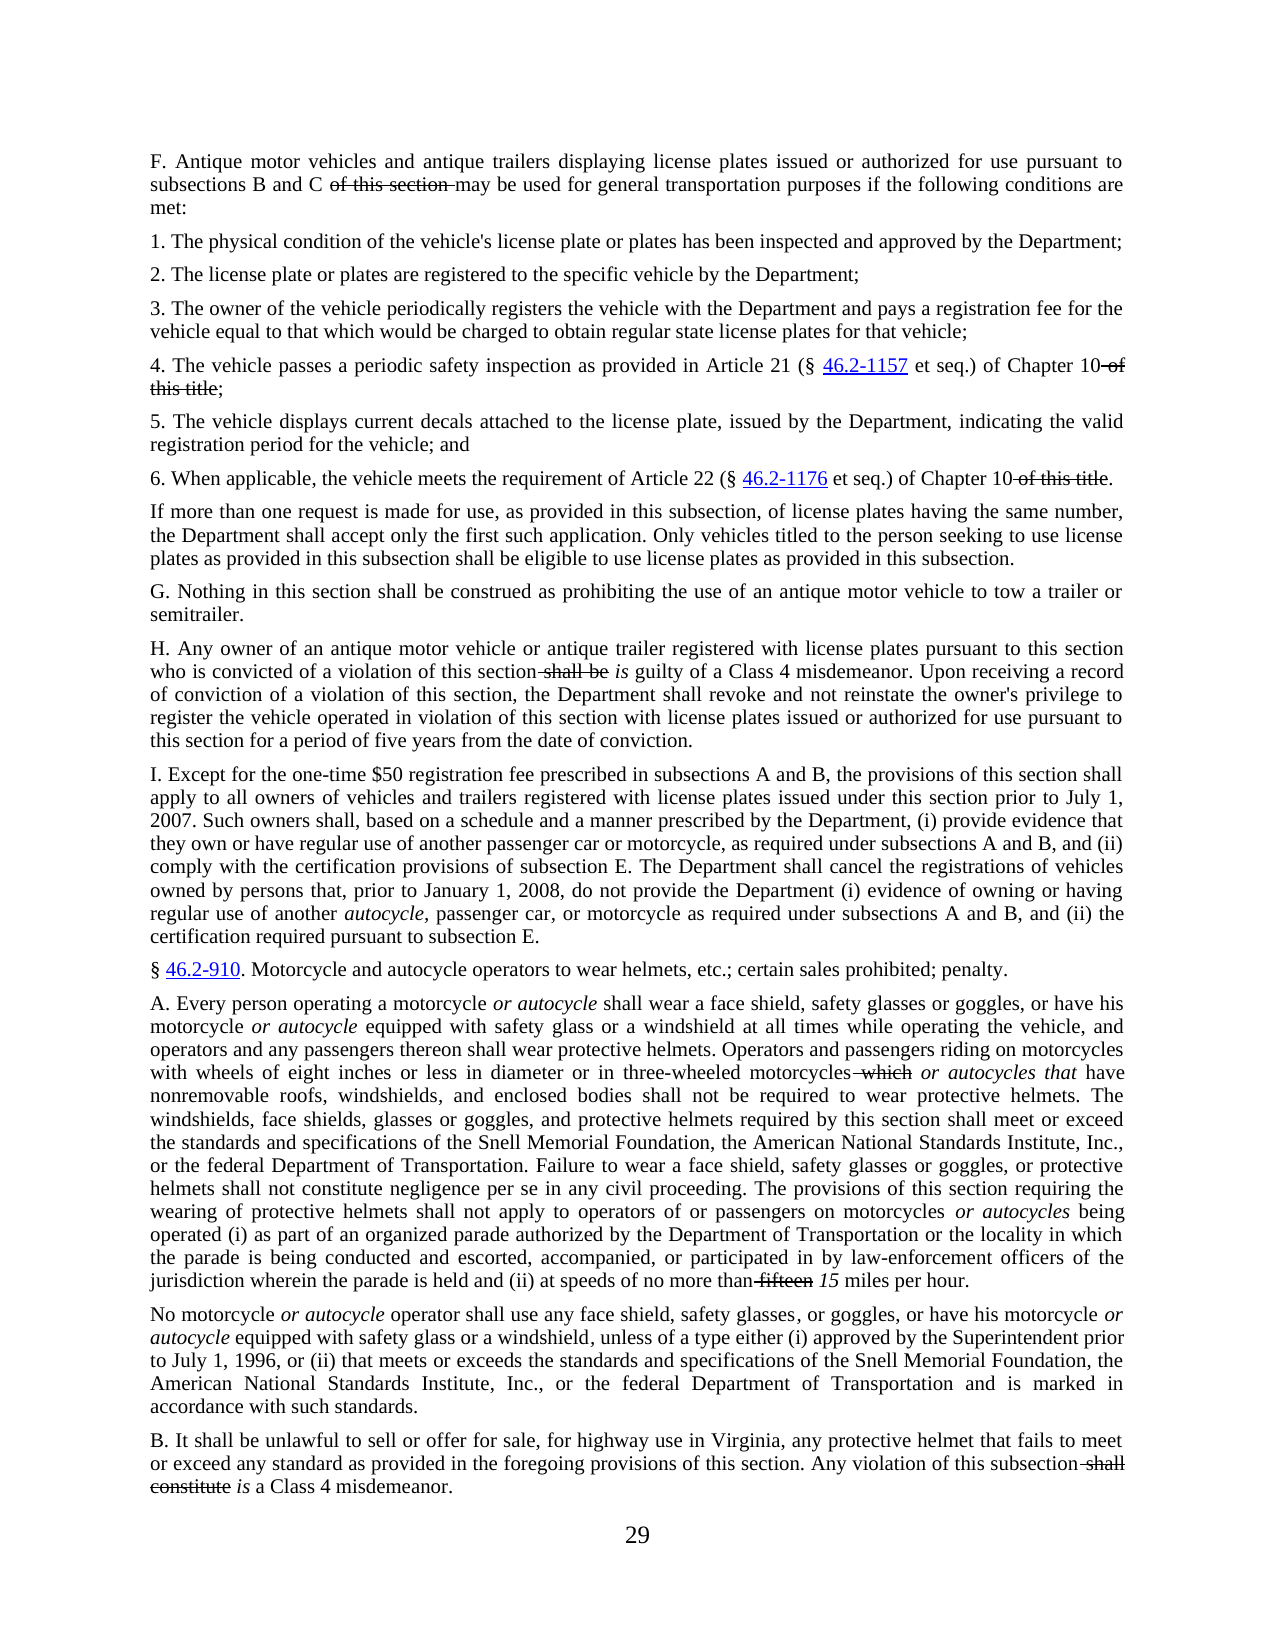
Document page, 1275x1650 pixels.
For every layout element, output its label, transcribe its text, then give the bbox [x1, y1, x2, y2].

text 4. The vehicle passes a periodic safety inspection as provided in Article 21 (§ 46.2-1157 et seq.) of Chapter 10 of this title; [150, 353, 1125, 400]
text 5. The vehicle displays current decals attached to the license plate, issued by the Department, indicating the valid registration period for the vehicle; and [150, 410, 1125, 456]
text No motorcycle or autocycle operator shall use any face shield, safety glasses, or goggles, or have his motorcycle or autocycle equipped with safety glass or a windshield, unless of a type either (i) approved by the Superintendent prior to July 1, 1996, or (ii) that meets or exceeds the standards and specifications of the Snell Memorial Foundation, the American National Standards Institute, Inc., or the federal Department of Transportation and is marked in accordance with such standards. [150, 1303, 1125, 1418]
text I. Except for the one-time $50 registration fee prescribed in subsections A and B, the provisions of this section shall apply to all owners of vehicles and trailers registered with license plates issued under this section prior to July 1, 2007. Such owners shall, based on a schedule and a manner prescribed by the Department, (i) provide evidence that they own or have regular use of another passenger car or motorcycle, as required under subsections A and B, and (ii) comply with the certification provisions of subsection E. The Department shall cancel the registrations of vehicles owned by persons that, prior to January 1, 2008, do not provide the Department (i) evidence of owning or having regular use of another autocycle, passenger car, or motorcycle as required under subsections A and B, and (ii) the certification required pursuant to subsection E. [150, 763, 1125, 948]
text B. It shall be unlawful to sell or offer for sale, for highway use in Virginia, any protective helmet that fails to meet or exceed any standard as provided in the foregoing provisions of this section. Any violation of this subsection shall constitute is a Class 4 misdemeanor. [150, 1429, 1125, 1498]
text 3. The owner of the vehicle periodically registers the vehicle with the Department and pays a registration fee for the vehicle equal to that which would be charged to obtain regular state license plates for that vehicle; [150, 297, 1125, 343]
text A. Every person operating a motorcycle or autocycle shall wear a face shield, safety glasses or goggles, or have his motorcycle or autocycle equipped with safety glass or a windshield at all times while operating the vehicle, and operators and any passengers thereon shall wear protective helmets. Operators and passengers riding on motorcycles with wheels of eight inches or less in diameter or in three-wheeled motorcycles which or autocycles that have nonremovable roofs, windshields, and enclosed bodies shall not be required to wear protective helmets. The windshields, face shields, glasses or goggles, and protective helmets required by this section shall meet or exceed the standards and specifications of the Snell Memorial Foundation, the American National Standards Institute, Inc., or the federal Department of Transportation. Failure to wear a face shield, safety glasses or goggles, or protective helmets shall not constitute negligence per se in any civil proceeding. The provisions of this section requiring the wearing of protective helmets shall not apply to operators of or passengers on motorcycles or autocycles being operated (i) as part of an organized parade authorized by the Department of Transportation or the locality in which the parade is being conducted and escorted, accompanied, or participated in by law-enforcement officers of the jurisdiction wherein the parade is held and (ii) at speeds of no more than fifteen 15 miles per hour. [150, 992, 1125, 1292]
text G. Nothing in this section shall be construed as prohibiting the use of an antique motor vehicle to tow a trailer or semitrailer. [150, 580, 1125, 626]
text 1. The physical condition of the vehicle's license plate or plates has been inspected and approved by the Department; [150, 230, 1125, 253]
text 6. When applicable, the vehicle meets the requirement of Article 22 (§ 46.2-1176 et seq.) of Chapter 10 of this title. [150, 467, 1125, 490]
text If more than one request is made for use, as provided in this subsection, of license plates having the same number, the Department shall accept only the first such application. Only vehicles titled to the person seeking to use license plates as provided in this subsection shall be eligible to use license plates as provided in this subsection. [150, 500, 1125, 570]
text 2. The license plate or plates are registered to the specific vehicle by the Department; [150, 263, 1125, 286]
text H. Any owner of an antique motor vehicle or antique trailer registered with license plates pursuant to this section who is convicted of a violation of this section shall be is guilty of a Class 4 misdemeanor. Upon receiving a record of conviction of a violation of this section, the Department shall revoke and not reinstate the owner's privilege to register the vehicle operated in violation of this section with license plates issued or authorized for use pursuant to this section for a period of five years from the date of conviction. [150, 637, 1125, 752]
text § 46.2-910. Motorcycle and autocycle operators to wear helmets, etc.; certain sales prohibited; penalty. [150, 958, 1125, 981]
text F. Antique motor vehicles and antique trailers displaying license plates issued or authorized for use pursuant to subsections B and C of this section may be used for general transportation purposes if the following conditions are met: [150, 150, 1125, 219]
